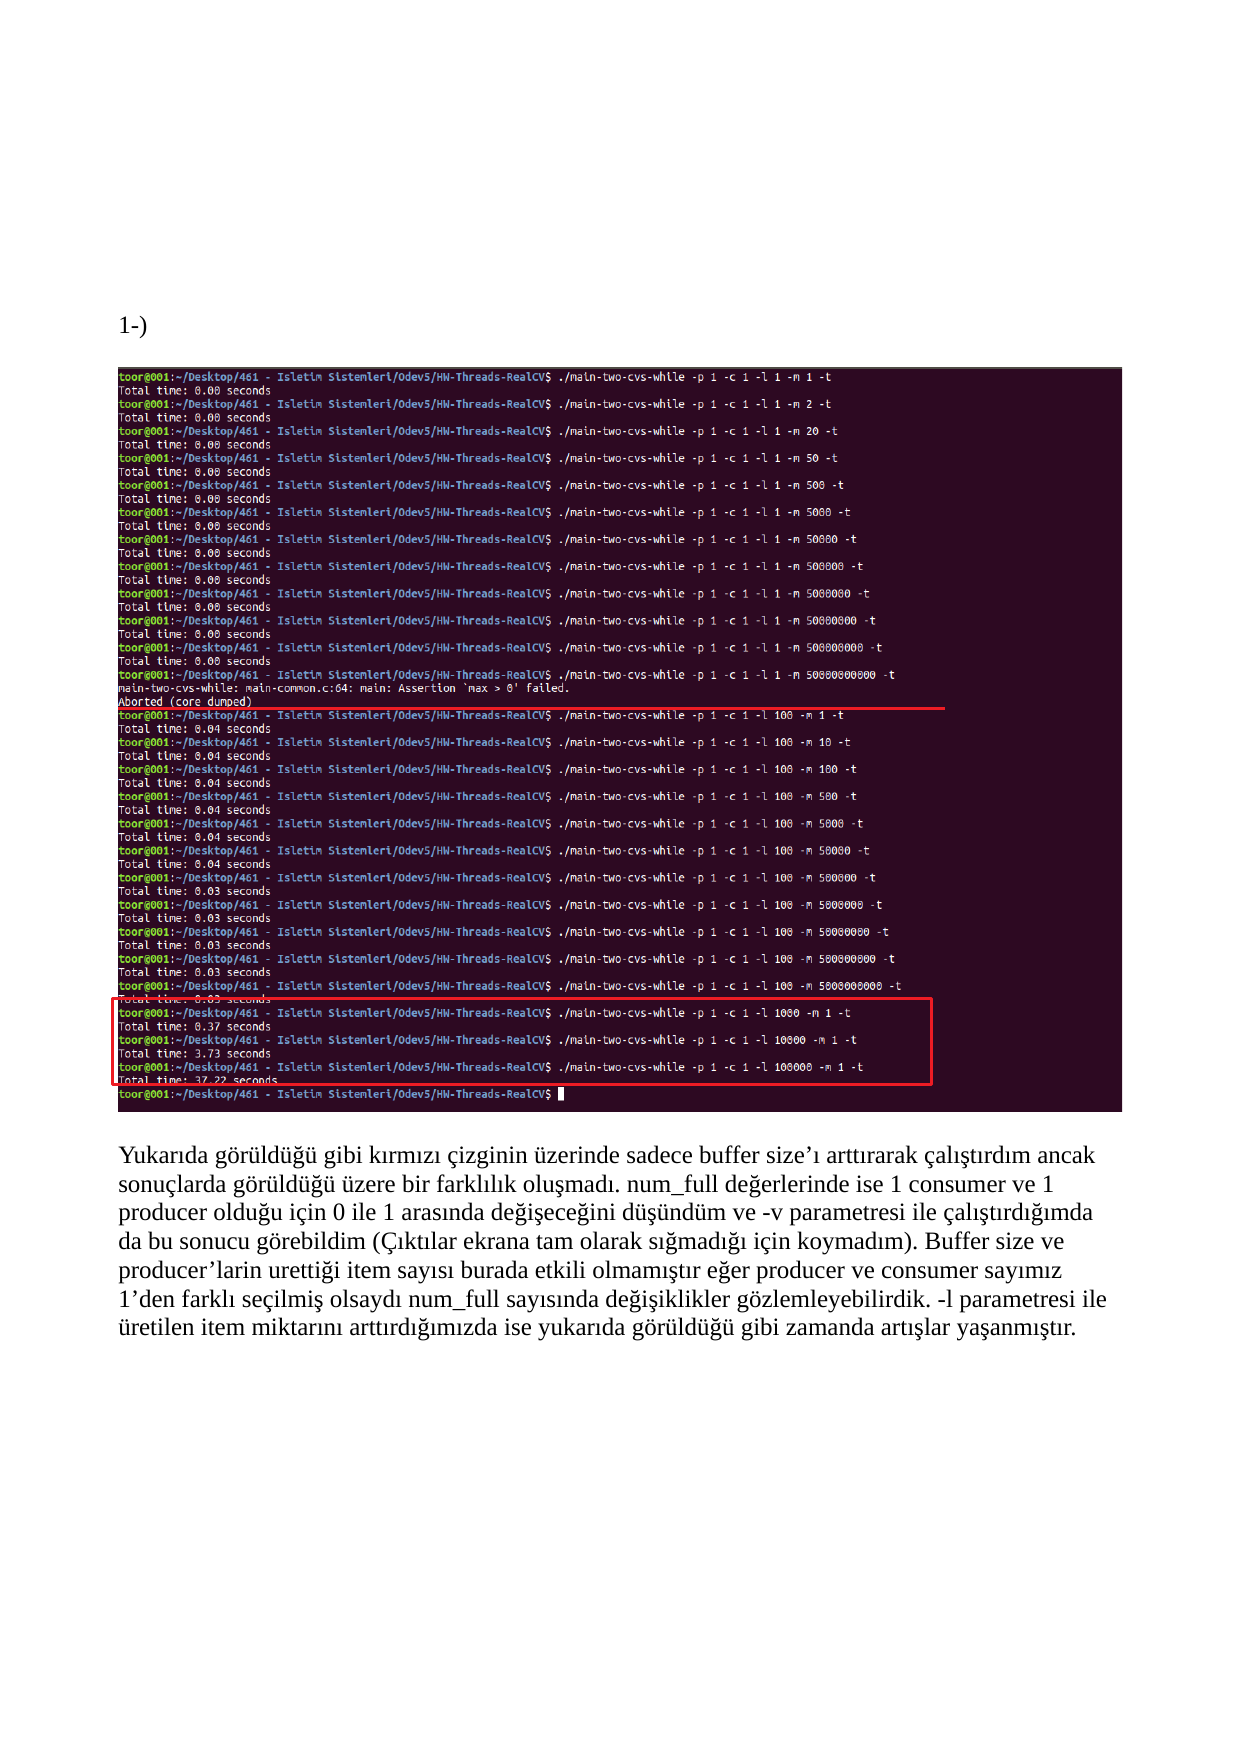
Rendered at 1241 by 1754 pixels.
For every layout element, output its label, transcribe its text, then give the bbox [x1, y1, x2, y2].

picture [118, 1000, 930, 1083]
text 1-) [118, 310, 1122, 338]
picture [118, 367, 1123, 1112]
text Yukarıda görüldüğü gibi kırmızı çizginin üzerinde sadece buffer size’ı arttırarak çalıştırdım ancak sonuçlarda görüldüğü üzere bir farklılık oluşmadı. num_full değerlerinde ise 1 consumer ve 1 producer olduğu için 0 ile 1 arasında değişeceğini düşündüm ve -v parametresi ile çalıştırdığımda da bu sonucu görebildim (Çıktılar ekrana tam olarak sığmadığı için koymadım). Buffer size ve producer’larin urettiği item sayısı burada etkili olmamıştır eğer producer ve consumer sayımız 1’den farklı seçilmiş olsaydı num_full sayısında değişiklikler gözlemleyebilirdik. -l parametresi ile üretilen item miktarını arttırdığımızda ise yukarıda görüldüğü gibi zamanda artışlar yaşanmıştır. [118, 1140, 1122, 1341]
